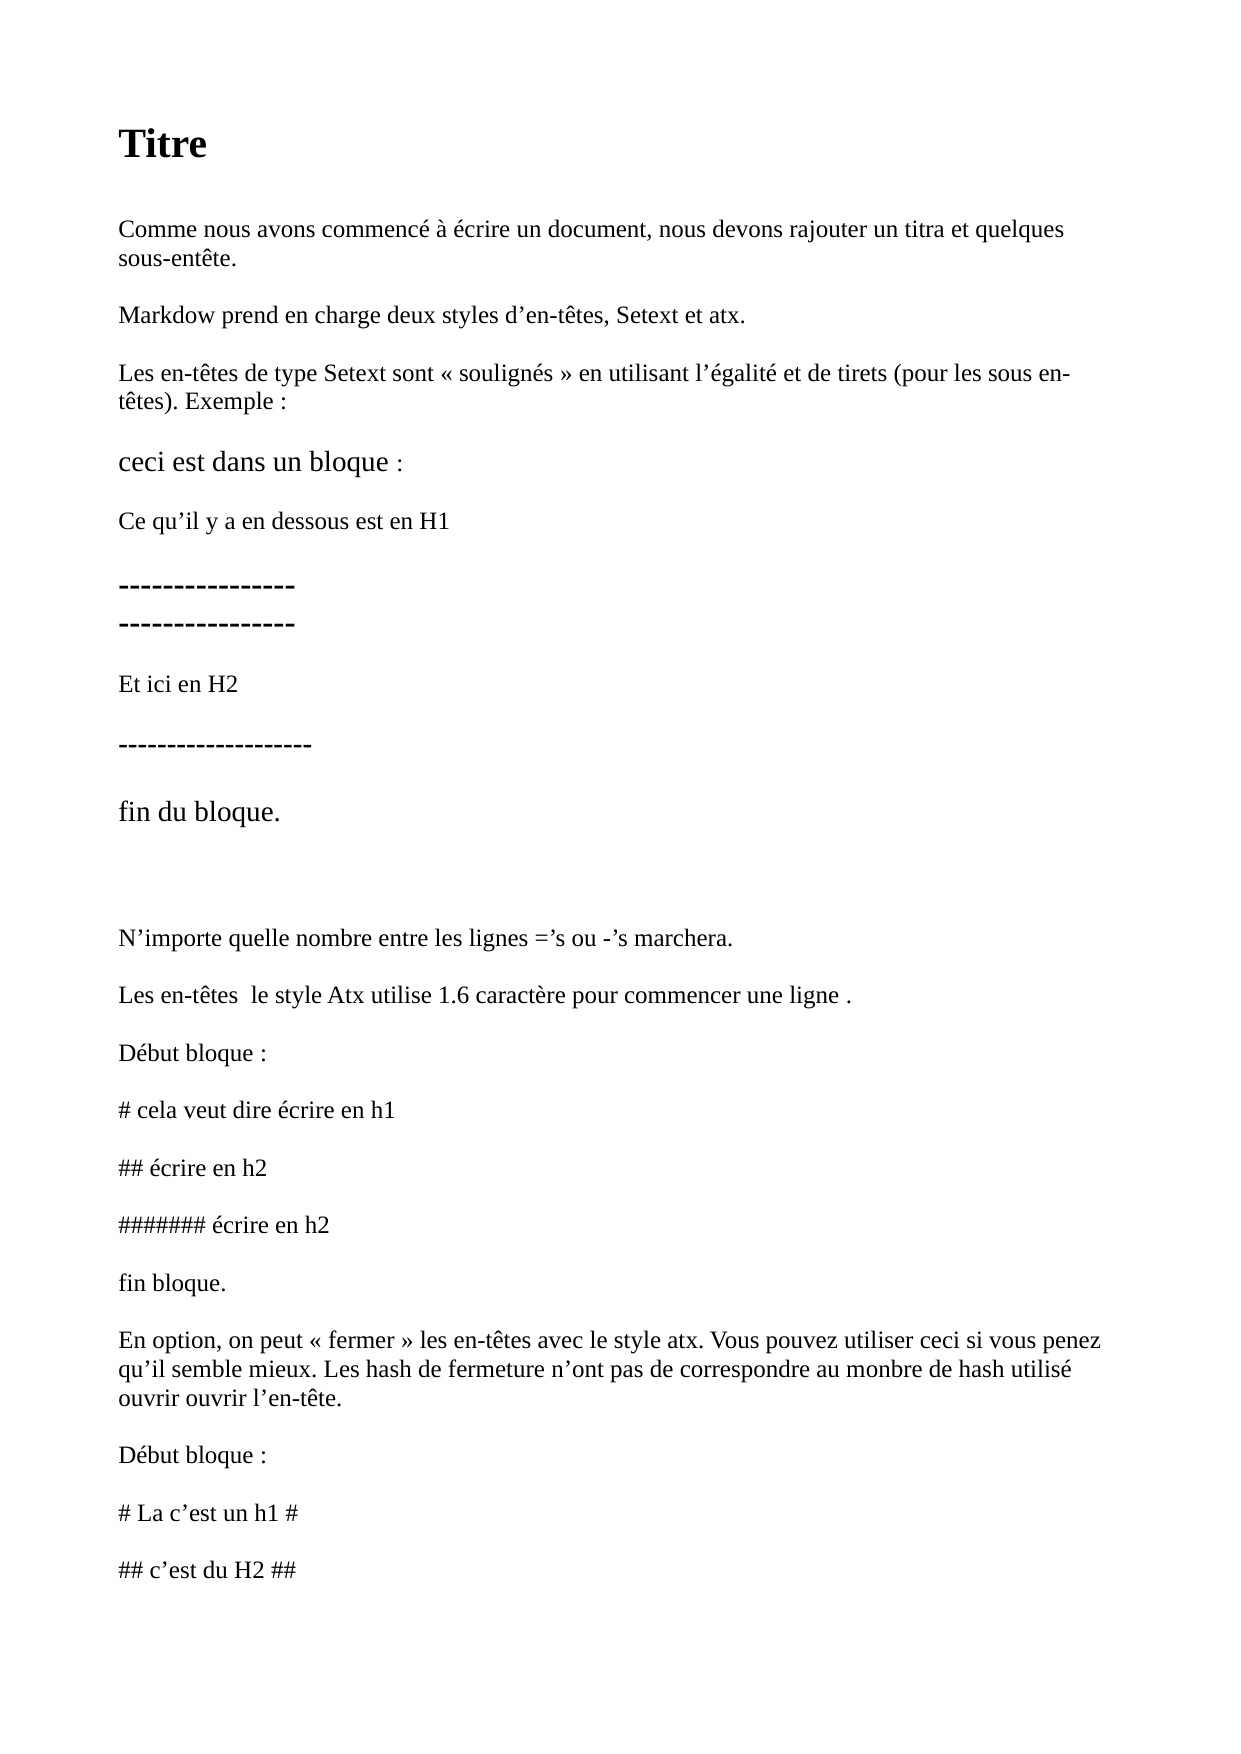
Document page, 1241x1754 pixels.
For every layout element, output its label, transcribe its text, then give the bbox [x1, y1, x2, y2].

text Et ici en H2 [118, 669, 1122, 698]
text -------------------- [118, 727, 1122, 760]
text N’importe quelle nombre entre les lignes =’s ou -’s marchera. [118, 923, 1122, 952]
text ceci est dans un bloque : [118, 444, 1122, 477]
text Les en-têtes de type Setext sont « soulignés » en utilisant l’égalité et de tirets (pour les sous en-têtes). Exemple : [118, 358, 1122, 415]
text Début bloque : [118, 1441, 1122, 1469]
text Les en-têtes le style Atx utilise 1.6 caractère pour commencer une ligne . [118, 981, 1122, 1009]
text fin bloque. [118, 1268, 1122, 1297]
text ---------------- [118, 564, 1122, 602]
text ---------------- [118, 602, 1122, 640]
text ## écrire en h2 [118, 1153, 1122, 1182]
text Markdow prend en charge deux styles d’en-têtes, Setext et atx. [118, 300, 1122, 329]
text # La c’est un h1 # [118, 1498, 1122, 1527]
text # cela veut dire écrire en h1 [118, 1096, 1122, 1124]
text Titre [118, 118, 1122, 166]
text Début bloque : [118, 1038, 1122, 1067]
text En option, on peut « fermer » les en-têtes avec le style atx. Vous pouvez utiliser ceci si vous penez qu’il semble mieux. Les hash de fermeture n’ont pas de correspondre au monbre de hash utilisé ouvrir ouvrir l’en-tête. [118, 1326, 1122, 1412]
text ## c’est du H2 ## [118, 1556, 1122, 1584]
text Comme nous avons commencé à écrire un document, nous devons rajouter un titra et quelques sous-entête. [118, 214, 1122, 271]
text Ce qu’il y a en dessous est en H1 [118, 506, 1122, 535]
text ####### écrire en h2 [118, 1211, 1122, 1239]
text fin du bloque. [118, 794, 1122, 827]
